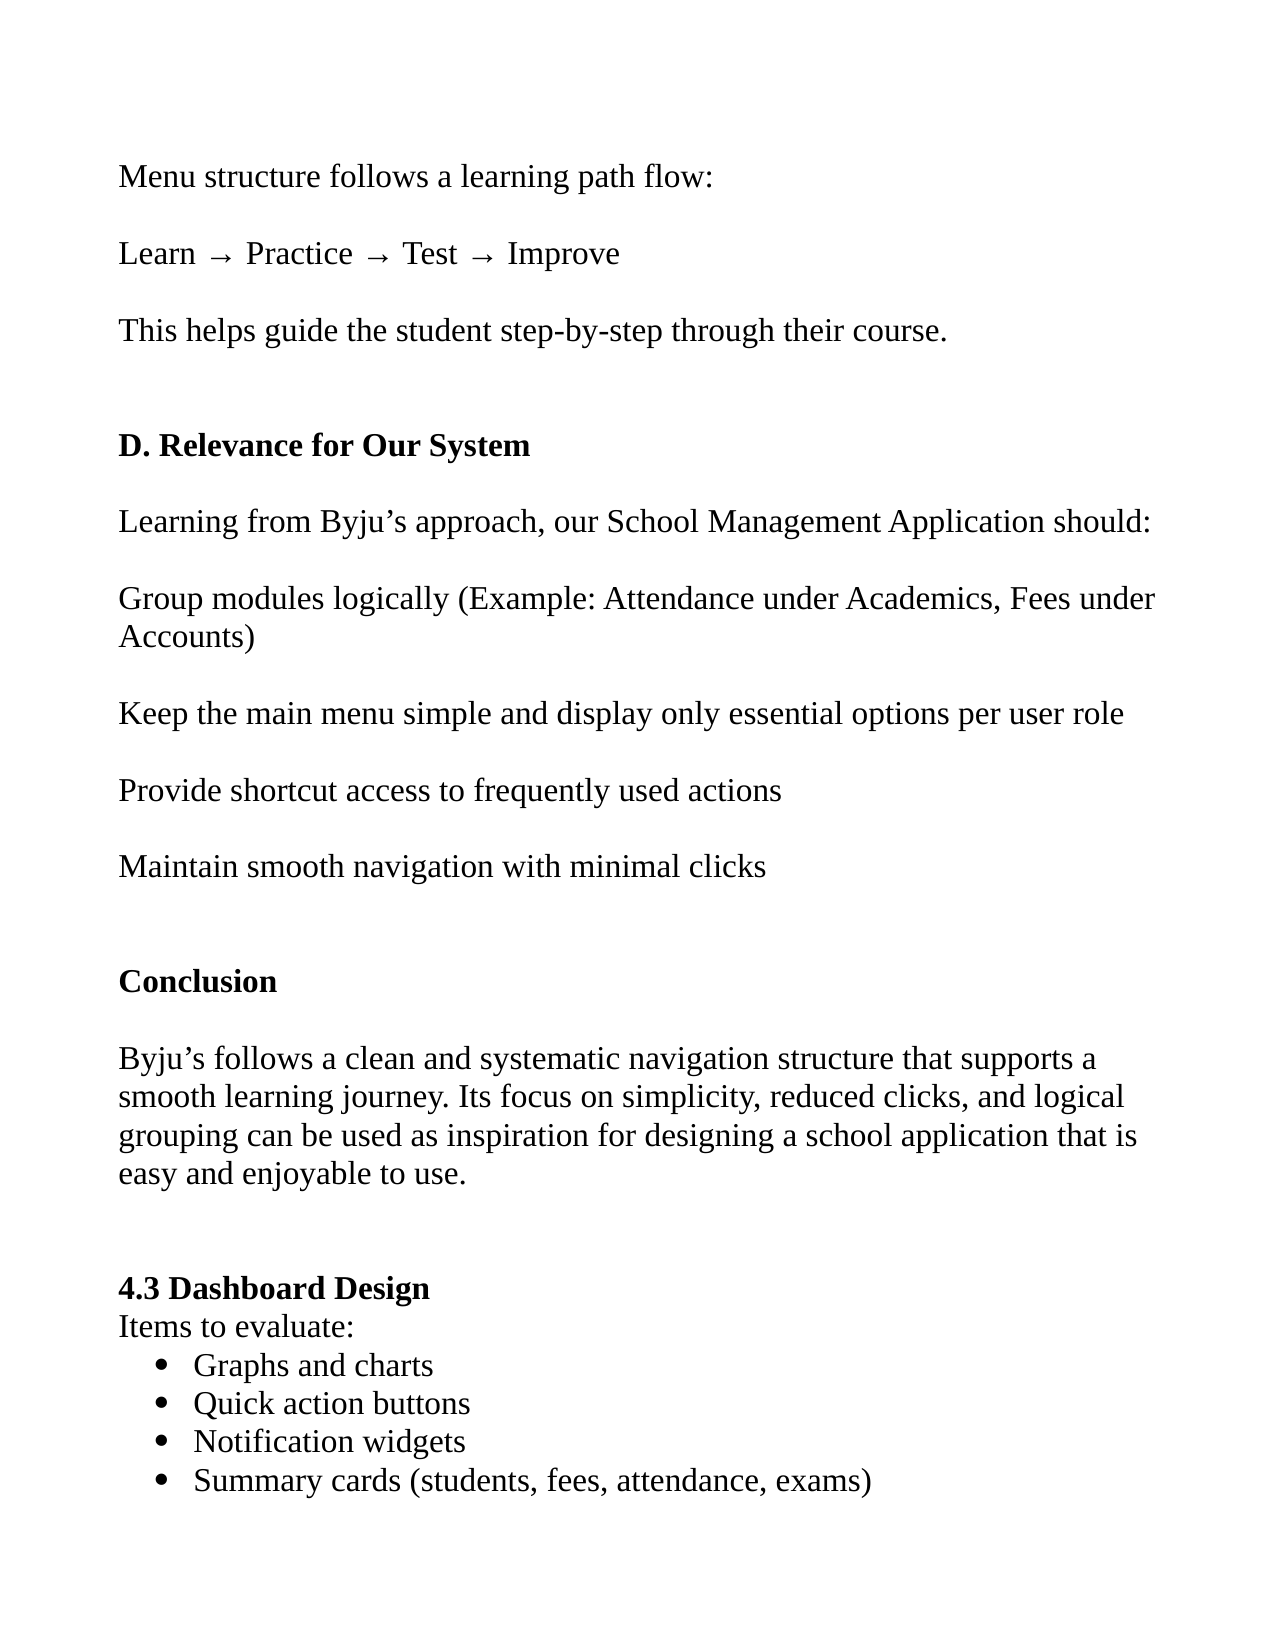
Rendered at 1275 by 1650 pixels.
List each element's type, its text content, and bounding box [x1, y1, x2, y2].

text Maintain smooth navigation with minimal clicks [118, 846, 1157, 885]
text Items to evaluate: [118, 1306, 1157, 1345]
list Graphs and charts [156, 1345, 1157, 1383]
text This helps guide the student step-by-step through their course. [118, 310, 1157, 348]
text Conclusion [118, 961, 1157, 1000]
text Byju’s follows a clean and systematic navigation structure that supports a smooth learning journey. Its focus on simplicity, reduced clicks, and logical grouping can be used as inspiration for designing a school application that is easy and enjoyable to use. [118, 1038, 1157, 1191]
list Quick action buttons [156, 1383, 1157, 1421]
text Menu structure follows a learning path flow: [118, 156, 1157, 195]
text Learn → Practice → Test → Improve [118, 233, 1157, 271]
text Provide shortcut access to frequently used actions [118, 770, 1157, 808]
text Group modules logically (Example: Attendance under Academics, Fees under Accounts) [118, 578, 1157, 655]
text 4.3 Dashboard Design [118, 1268, 1157, 1306]
text Learning from Byju’s approach, our School Management Application should: [118, 501, 1157, 540]
list Summary cards (students, fees, attendance, exams) [156, 1460, 1157, 1498]
text Keep the main menu simple and display only essential options per user role [118, 693, 1157, 731]
text D. Relevance for Our System [118, 425, 1157, 463]
list Notification widgets [156, 1421, 1157, 1460]
